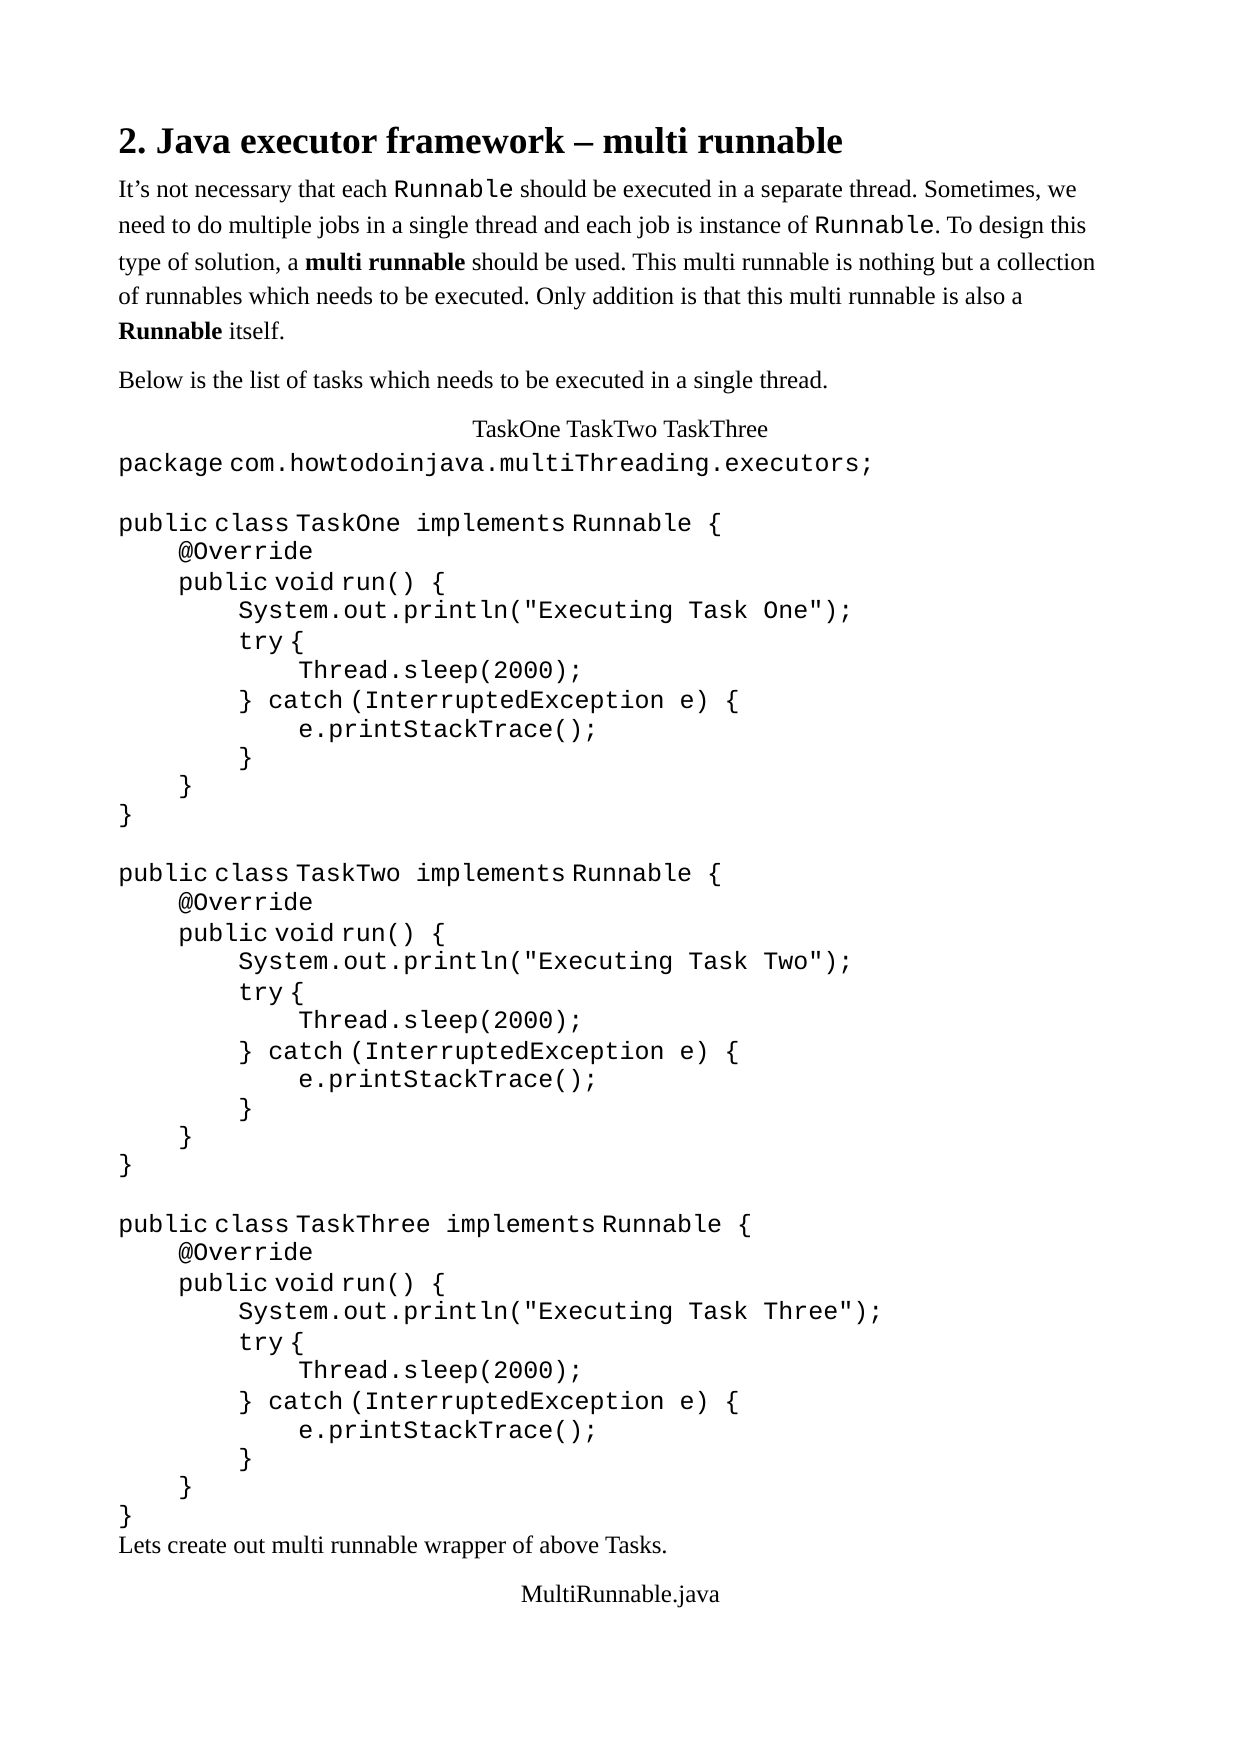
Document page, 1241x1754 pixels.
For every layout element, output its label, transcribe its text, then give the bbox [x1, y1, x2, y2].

text Below is the list of tasks which needs to be executed in a single thread. [118, 365, 1122, 394]
table_header package com.howtodoinjava.multiThreading.executors; public class TaskOne implements Runnable { @Override public void run() { System.out.println("Executing Task One"); try { Thread.sleep(2000); } catch (InterruptedException e) { e.printStackTrace(); } } } public class TaskTwo implements Runnable { @Override public void run() { System.out.println("Executing Task Two"); try { Thread.sleep(2000); } catch (InterruptedException e) { e.printStackTrace(); } } } public class TaskThree implements Runnable { @Override public void run() { System.out.println("Executing Task Three"); try { Thread.sleep(2000); } catch (InterruptedException e) { e.printStackTrace(); } } } [118, 449, 895, 1531]
text MultiRunnable.java [118, 1579, 1122, 1608]
text TaskOne TaskTwo TaskThree [118, 414, 1122, 443]
text It’s not necessary that each Runnable should be executed in a separate thread. Sometimes, we need to do multiple jobs in a single thread and each job is instance of Runnable. To design this type of solution, a multi runnable should be used. This multi runnable is nothing but a collection of runnables which needs to be executed. Only addition is that this multi runnable is also a Runnable itself. [118, 174, 1122, 344]
text Lets create out multi runnable wrapper of above Tasks. [118, 1531, 1122, 1559]
subtitle 2. Java executor framework – multi runnable [118, 118, 1122, 161]
